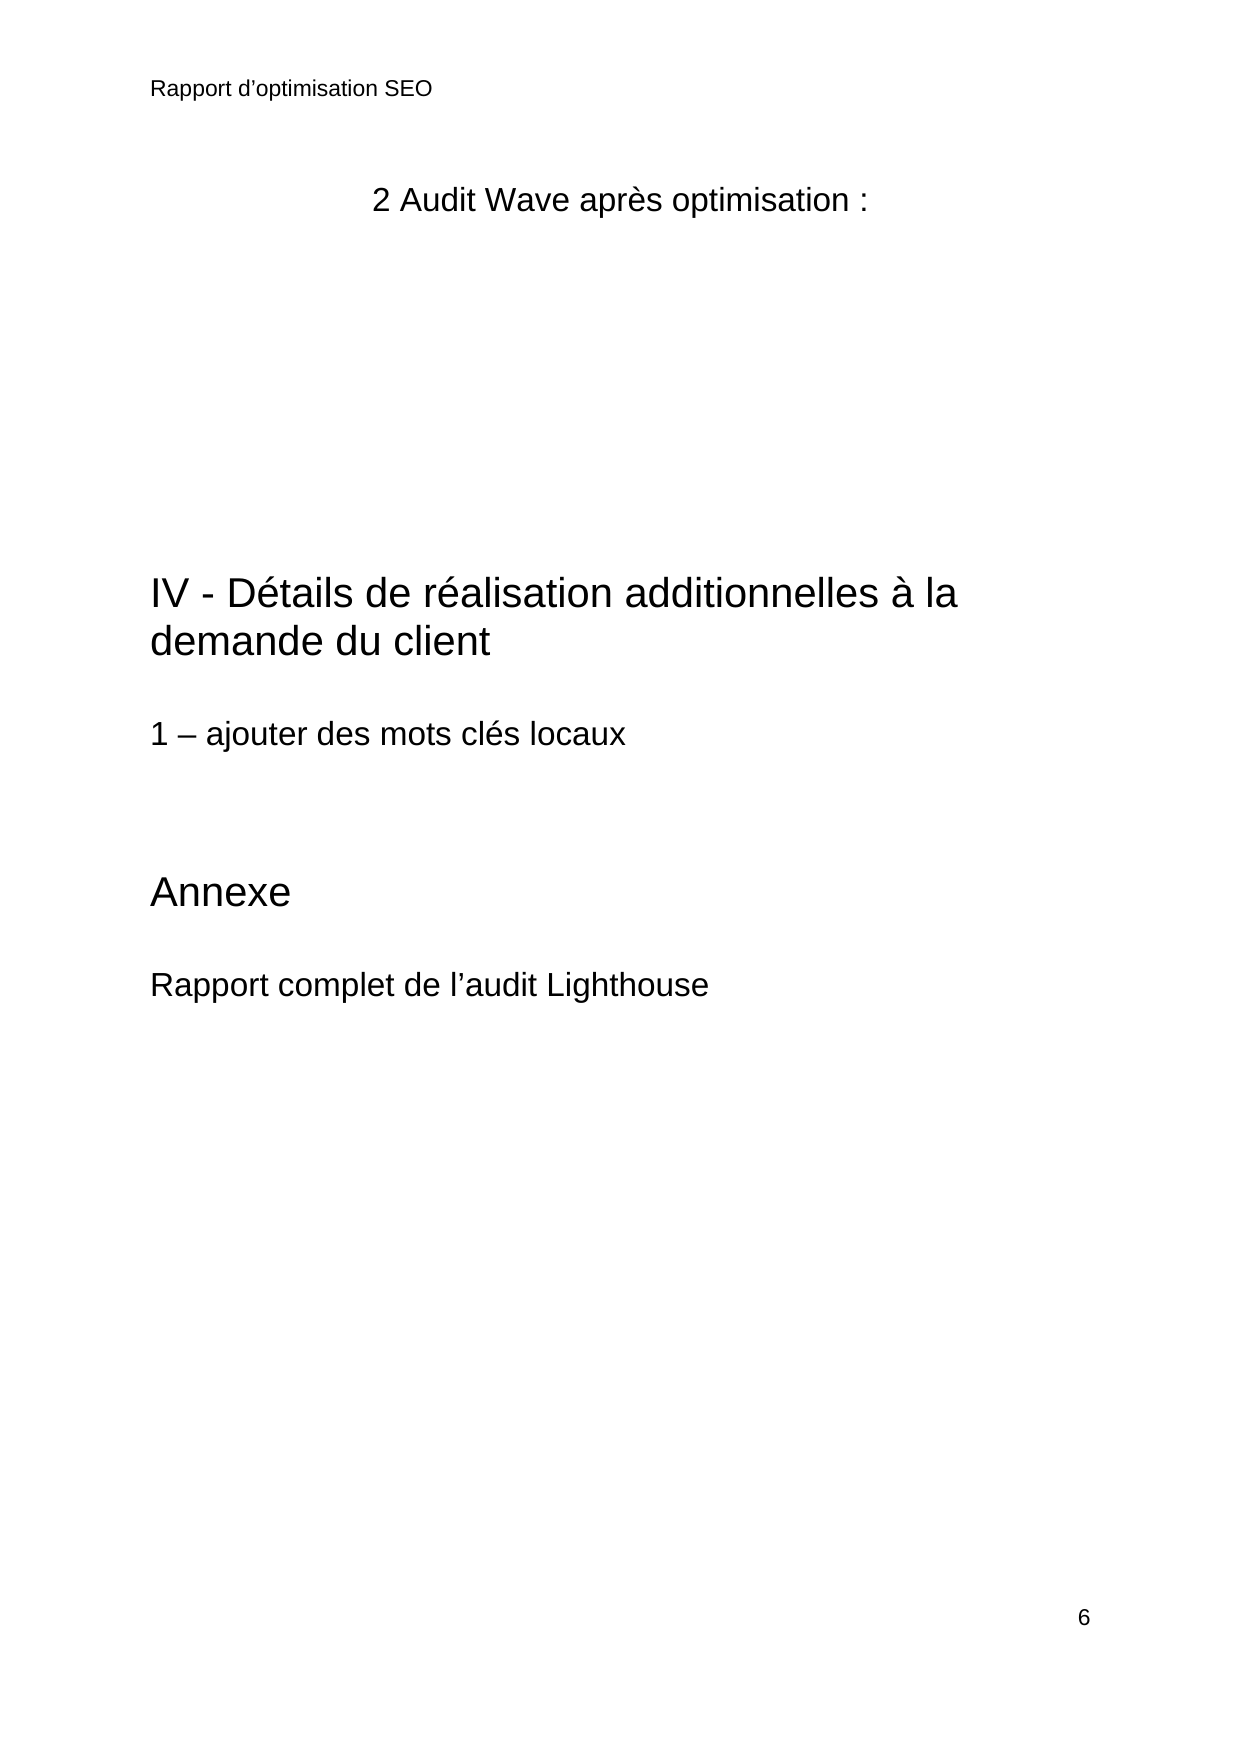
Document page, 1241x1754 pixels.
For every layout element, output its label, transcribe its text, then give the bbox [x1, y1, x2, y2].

subtitle 1 – ajouter des mots clés locaux [150, 714, 1090, 752]
subtitle Annexe [150, 867, 1090, 915]
subtitle IV - Détails de réalisation additionnelles à la demande du client [150, 568, 1090, 664]
subtitle Rapport complet de l’audit Lighthouse [150, 965, 1090, 1003]
text 2 Audit Wave après optimisation : [150, 180, 1090, 219]
